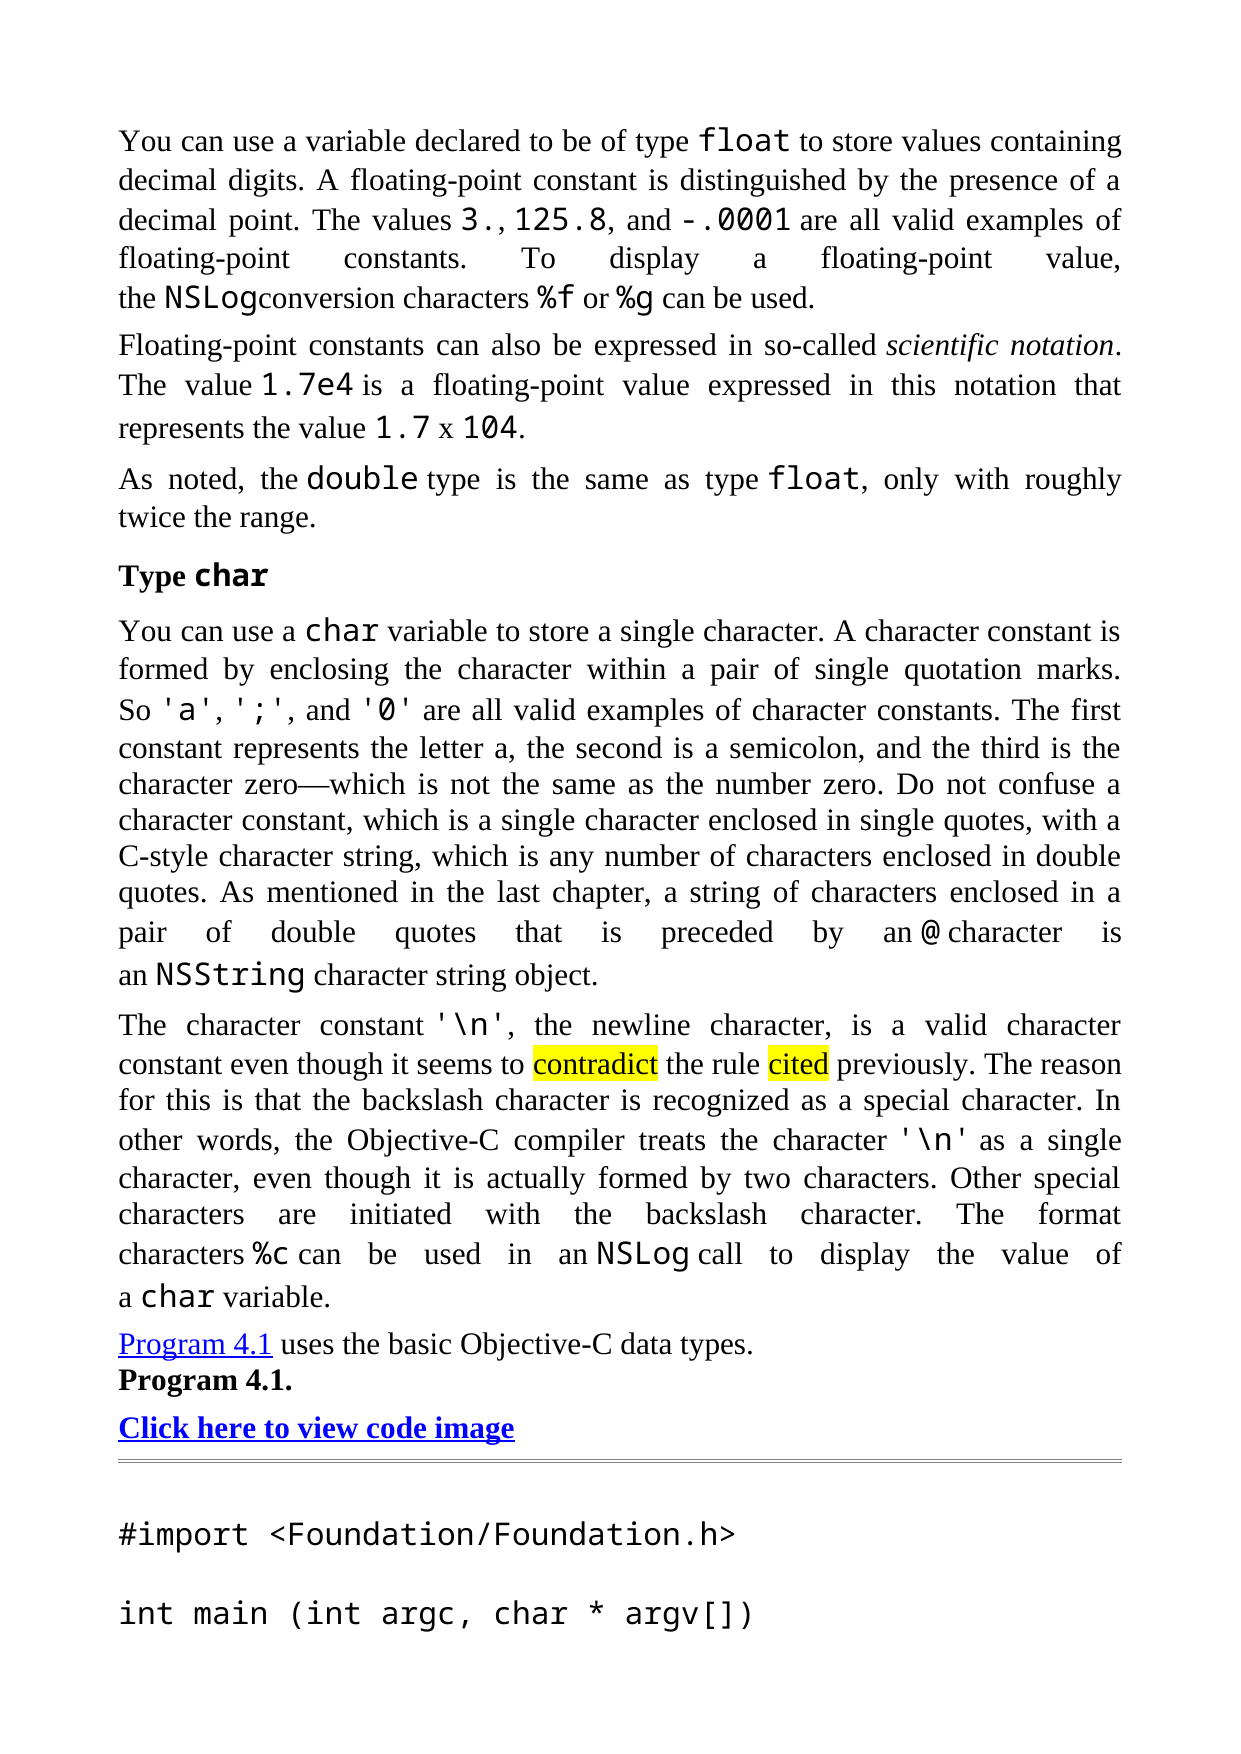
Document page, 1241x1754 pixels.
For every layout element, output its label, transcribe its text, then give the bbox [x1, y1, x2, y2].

text #import <Foundation/Foundation.h> int main (int argc, char * argv[]) [118, 1512, 1122, 1633]
text You can use a char variable to store a single character. A character constant is formed by enclosing the character within a pair of single quotation marks. So 'a', ';', and '0' are all valid examples of character constants. The first constant represents the letter a, the second is a semicolon, and the third is the character zero—which is not the same as the number zero. Do not confuse a character constant, which is a single character enclosed in single quotes, with a C-style character string, which is any number of characters enclosed in double quotes. As mentioned in the last chapter, a string of characters enclosed in a pair of double quotes that is preceded by an @ character is an NSString character string object. [118, 608, 1122, 994]
text Program 4.1 uses the basic Objective-C data types. [118, 1325, 1122, 1361]
text As noted, the double type is the same as type float, only with roughly twice the range. [118, 456, 1122, 534]
text Click here to view code image [118, 1409, 1122, 1445]
text Program 4.1. [118, 1361, 1122, 1397]
text The character constant '\n', the newline character, is a valid character constant even though it seems to contradict the rule cited previously. The reason for this is that the backslash character is recognized as a special character. In other words, the Objective-C compiler treats the character '\n' as a single character, even though it is actually formed by two characters. Other special characters are initiated with the backslash character. The format characters %c can be used in an NSLog call to display the value of a char variable. [118, 1002, 1122, 1317]
text Floating-point constants can also be expressed in so-called scientific notation. The value 1.7e4 is a floating-point value expressed in this notation that represents the value 1.7 x 104. [118, 326, 1122, 447]
text You can use a variable declared to be of type float to store values containing decimal digits. A floating-point constant is distinguished by the presence of a decimal point. The values 3., 125.8, and -.0001 are all valid examples of floating-point constants. To display a floating-point value, the NSLogconversion characters %f or %g can be used. [118, 118, 1122, 318]
text Type char [118, 553, 1122, 596]
